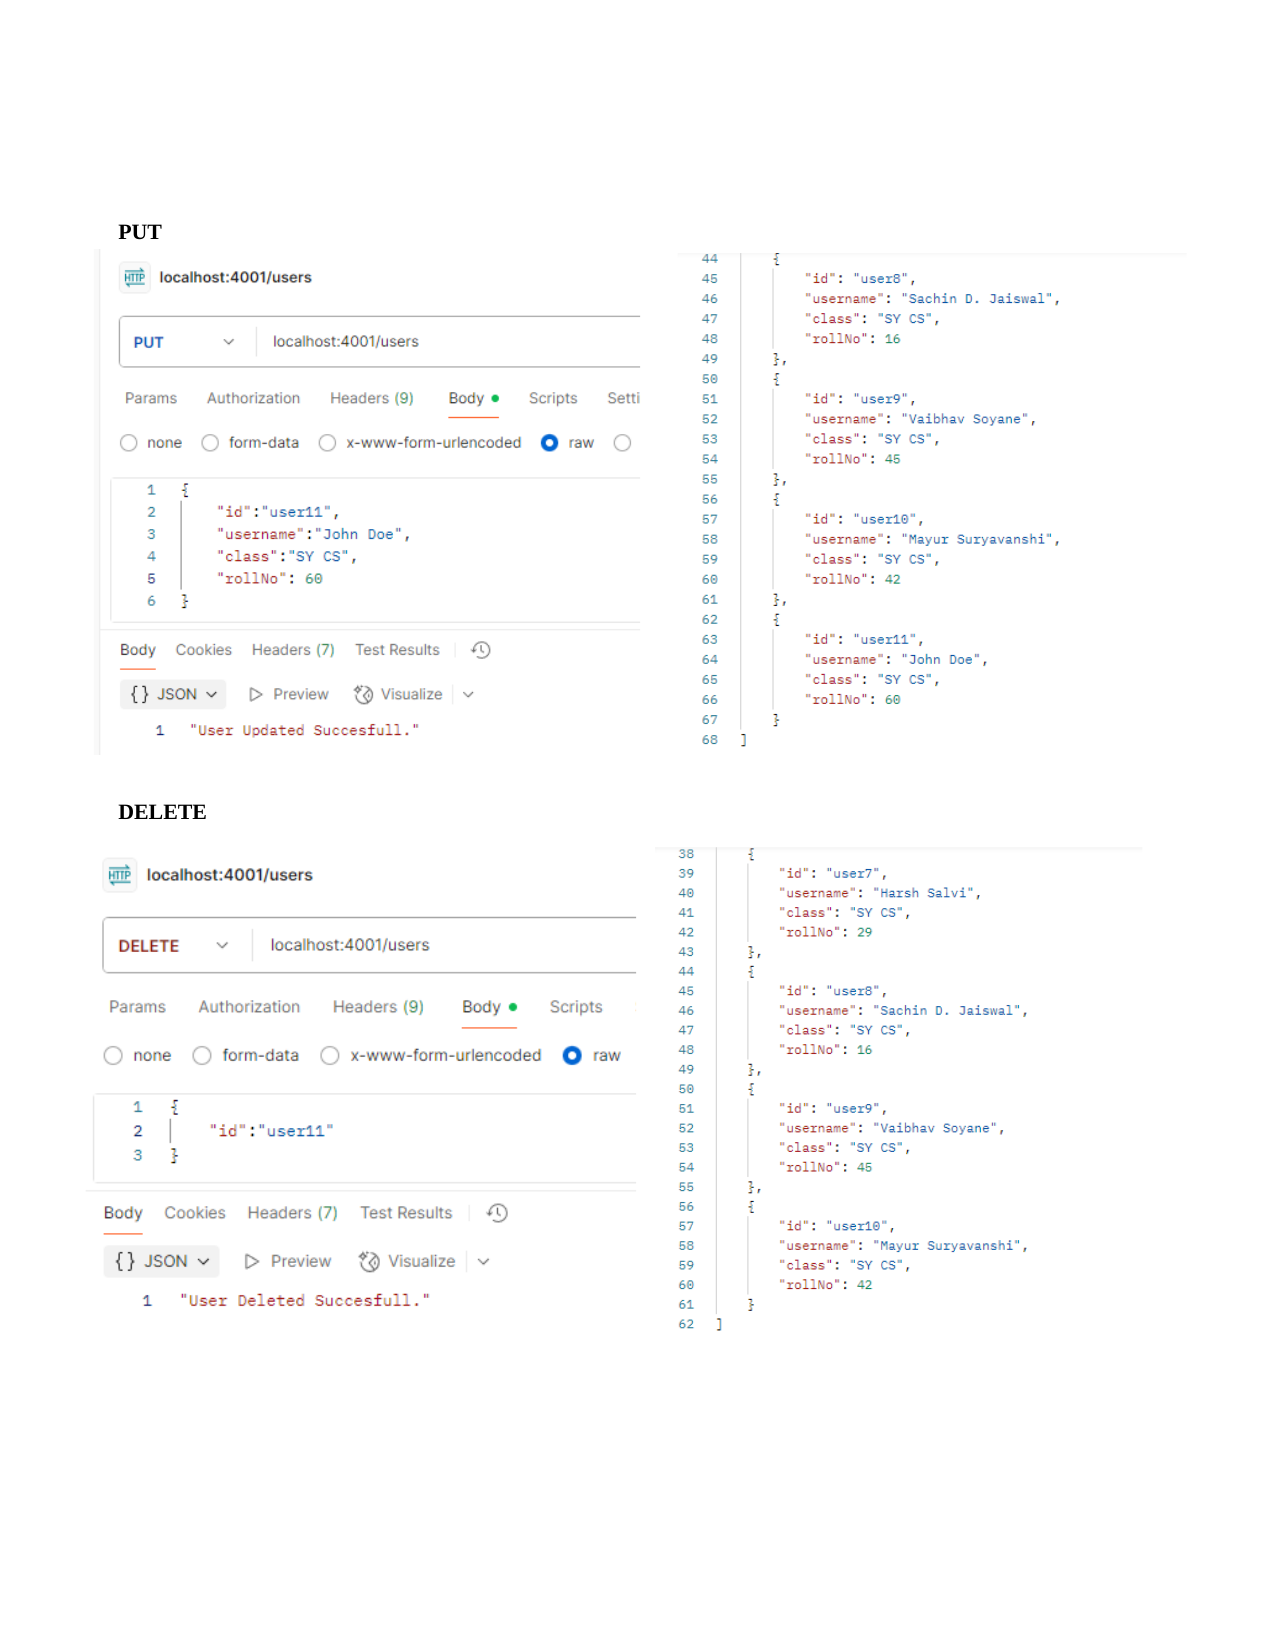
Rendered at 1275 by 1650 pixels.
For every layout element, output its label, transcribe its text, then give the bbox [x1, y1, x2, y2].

text PUT [118, 219, 1157, 244]
picture [655, 844, 1143, 1337]
text DELETE [118, 799, 1157, 824]
picture [85, 847, 637, 1333]
picture [671, 253, 1187, 753]
picture [93, 249, 641, 755]
